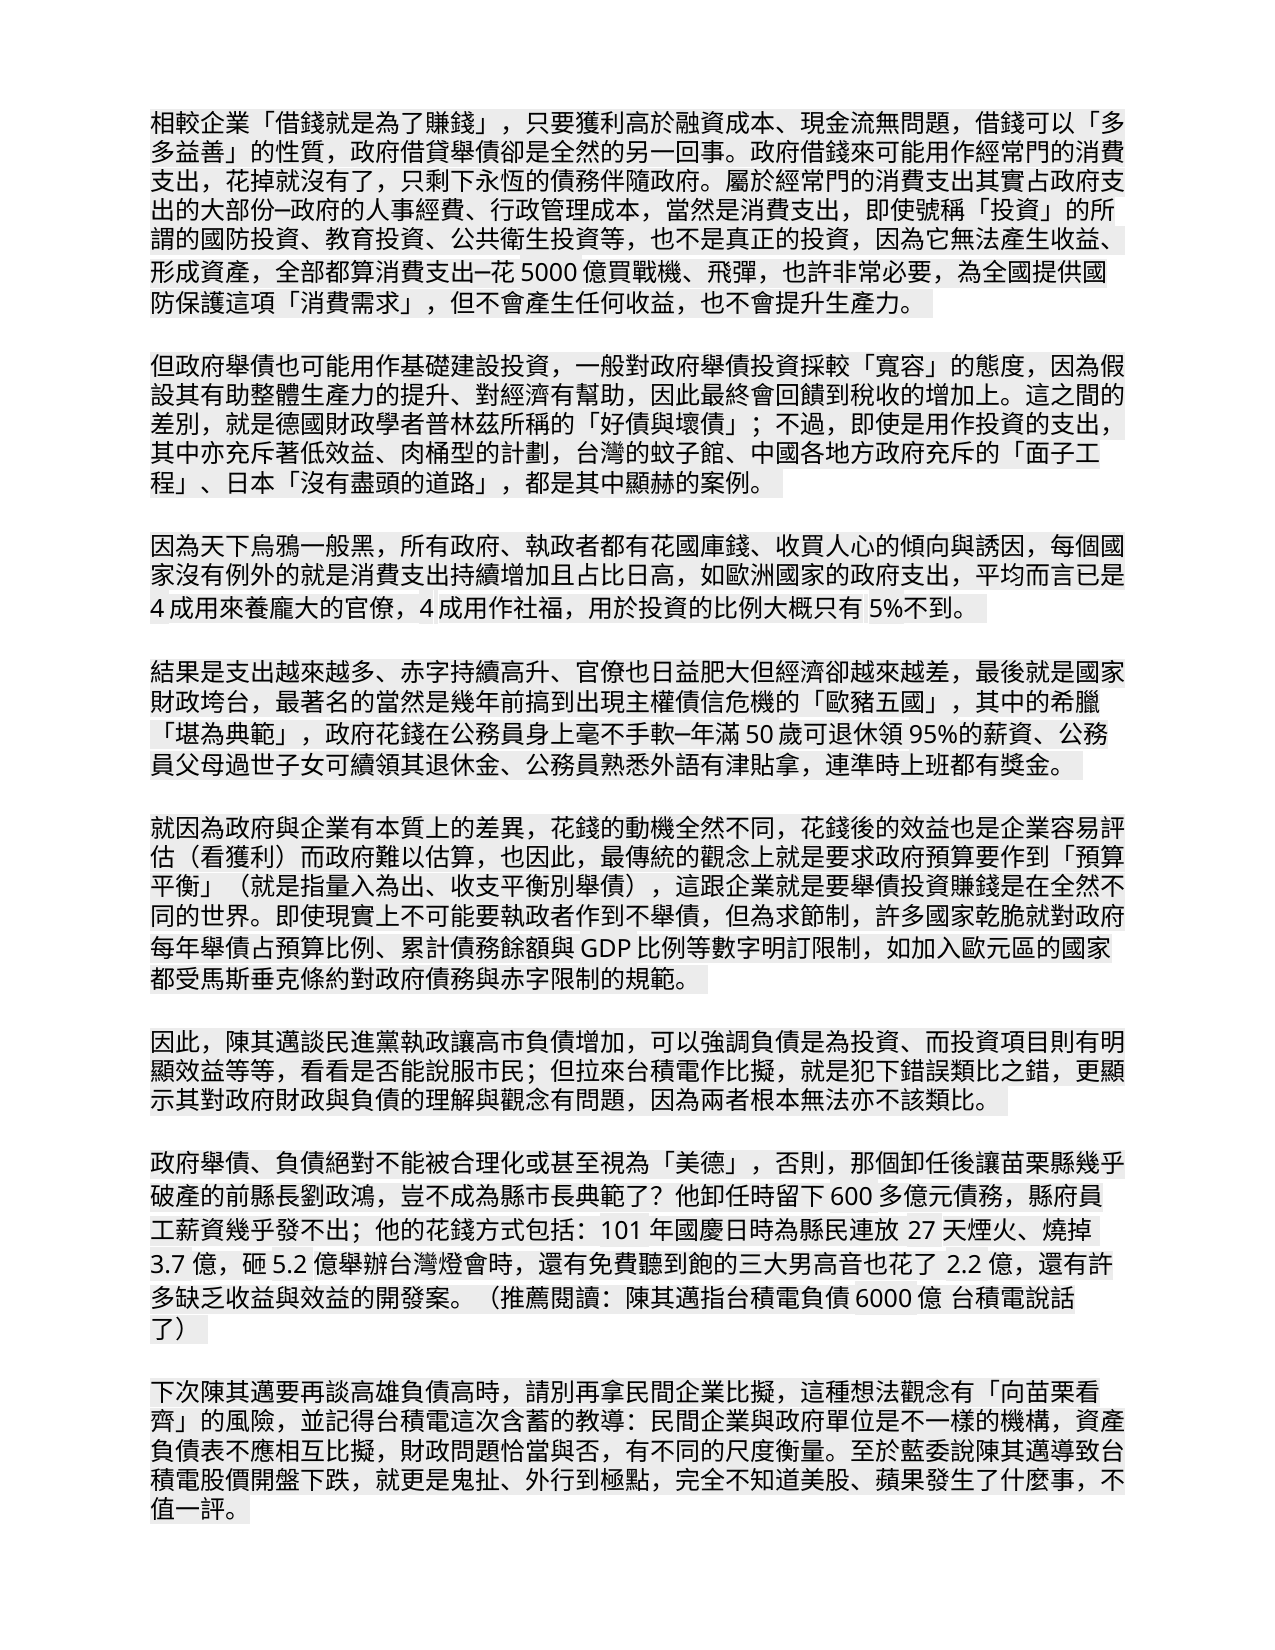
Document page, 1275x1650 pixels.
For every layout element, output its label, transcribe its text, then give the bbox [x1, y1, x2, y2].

text 民間公司就算自己有一堆錢，還是會向銀行貸款，因為預期投資效益往往遠超過貸款之利息，藉著放大槓桿，獲利更大。但是，政府機構就跟卡債族一樣，借錢是因為錢不夠用，而且，往往借了就是借了，不會因此產生收益，債台於是逐漸高築，直到破產，還不起債務。 像這麼簡單的一個觀念，說不定連國中生小學生都懂，這些整天在金錢世界打滾、動輒億來億去的政客會不懂嗎？當然不可能。GM先生不是不懂，而是睜眼說瞎話。政客往往有一種心態，認為選民智商很低，很容易騙，因此，即便再荒唐的鳥話，他們通常也都能輕易說出口。 光憑這樣一種離譜的類比(把無錢可用甚至瀕臨破產的高雄市政府比擬為賺爆了的台積電)，就應該打零分。倘若GM先生不是蓄意說謊，那就更離譜了，那等於說他竟然蠢到連這樣一個簡單的財政道理都不懂，竟然以為債務越高越好。這樣的水平，就算擔任一般職員的能力也都完全不及格；萬一當起市長，豈不是一場大災難？ 至於人渣黨的種種附隨組織與媒體，當然也不可能不懂這個簡單的財政道理，但他們卻故意裝蒜，反倒還硬是瞎捧GM，並且故意在一些毫無意義的枝節上醜化韓國瑜，例如什麼高雄人均碳排放量不是世界人均的9倍，而是4-5倍。真的是有夠無聊且低能。若真要這樣計較，那也不是4到5倍，而是4.5到6.5倍。重點是，會有人這樣理解數據嗎？故意煞有介事地夾纏這些毫無意義的歪理，以便醜化對手的能力，真是有夠低級。 不過，道理雖然簡單，但我其實對人們的智商也毫無信心。離譜的謊言通常還是會奏效。原本看好韓國瑜將勝出，但在各界(包括吳敦義等 "自己人")的聯手夾攻與種種造假抹黑底下，韓國瑜的形象遭到嚴重貶損扭曲，勝負我已經無法判斷了。 昨晚下班回家途中，一路人潮，交通有點塞，原來是韓國瑜就在我家附近街道掃街拜票。我捧著便當，一邊吃一邊站在陽台觀看支持者施放的煙火，勝負已難料。但有個比表面勝負更重要的東西，韓國瑜顯然是贏了，那就是乾淨正直鼓舞人心的選舉方式。他說得對，"寧可乾淨的輸，不要骯髒的贏"。輸贏只是一時，正直良善卻是永恆。 陳真 2018. 11. 22. ===================== 風評：陳其邁錯到離譜的「負債學」 風傳媒 主筆室 2018年11月21日 對高雄市的高負債，民進黨高雄市長候選人陳其邁在辯論中，拿台積電作比擬。坦白說，這是一個完全錯誤的比擬─如果陳其邁的說法正確無誤，苗栗縣豈不是全國最是典範的縣市？ 周一的高雄市長有辯論會中，國民黨候選人韓國瑜質疑高雄財政問題，因為高市總負債三千億，平均每個高雄市民負債十萬。陳其邁回應舉台積電的例子說，台積電負債六千億，但公司營業額九千億，難道說台積電是不好公司？他強調要看總體負債跟市政府經營效率等。 這個比擬很快有回應，台積電先對陳其邁候選人讚許台積電是好公司「表示感謝」，隨即說「數字搞錯」了（根據財報台積電負債是3,940億元）；最後則表示：民間企業與政府單位是不一樣的機構，資產負債表不應相互比擬，財政問題恰當與否，有不同的尺度衡量。之後陳其邁陣營也承認用的資料較舊而向台積電致歉。 其實，陳其邁把數字搞錯或用舊數字事小，真正可怕的是觀念的偏差與錯誤─台積電其實已非常含蓄的點出來了。 企業負債可說是「天經地義」，幾乎沒有一個企業全部用自有資金投資，融資投資實屬必然─大部份是投資10元，至少有3-5元靠融資而來；至於該借不該借也非常容易決定：如果預估投資報酬率是10%，高於融資利率2-3%，這個錢當然要努力借；因為用自有資金投資可能只拿得出10億元，融資後可投資30億元以上，加大財務槓桿後獲利更多。 對企業負債高低與好壞問題，大部份都先看負債比（總負債除以總總資產），低負債比的企業大致在3成左右，高者可到7-8成─台積電負債占資產比率大概是2成初頭，負債比算低。不同國家地區的企業負債比亦有差異，一般而言，英美企業負債比在5成以下較多，歐亞則在5成以上多；平均而言，4-6成左右的負債比被認為可被接受的適當水準。但一家公司好壞，負債比只是一個必要的參考數據，負債比低未必就好，高也未必差需要輔佐其它數據與趨勢看才能正確判斷企業體質。 相較企業「借錢就是為了賺錢」，只要獲利高於融資成本、現金流無問題，借錢可以「多多益善」的性質，政府借貸舉債卻是全然的另一回事。政府借錢來可能用作經常門的消費支出，花掉就沒有了，只剩下永恆的債務伴隨政府。屬於經常門的消費支出其實占政府支出的大部份─政府的人事經費、行政管理成本，當然是消費支出，即使號稱「投資」的所謂的國防投資、教育投資、公共衛生投資等，也不是真正的投資，因為它無法產生收益、形成資產，全部都算消費支出─花5000億買戰機、飛彈，也許非常必要，為全國提供國防保護這項「消費需求」，但不會產生任何收益，也不會提升生產力。 但政府舉債也可能用作基礎建設投資，一般對政府舉債投資採較「寬容」的態度，因為假設其有助整體生產力的提升、對經濟有幫助，因此最終會回饋到稅收的增加上。這之間的差別，就是德國財政學者普林茲所稱的「好債與壞債」；不過，即使是用作投資的支出，其中亦充斥著低效益、肉桶型的計劃，台灣的蚊子館、中國各地方政府充斥的「面子工程」、日本「沒有盡頭的道路」，都是其中顯赫的案例。 因為天下烏鴉一般黑，所有政府、執政者都有花國庫錢、收買人心的傾向與誘因，每個國家沒有例外的就是消費支出持續增加且占比日高，如歐洲國家的政府支出，平均而言已是4成用來養龐大的官僚，4成用作社福，用於投資的比例大概只有5%不到。 結果是支出越來越多、赤字持續高升、官僚也日益肥大但經濟卻越來越差，最後就是國家財政垮台，最著名的當然是幾年前搞到出現主權債信危機的「歐豬五國」，其中的希臘「堪為典範」，政府花錢在公務員身上毫不手軟─年滿50歲可退休領95%的薪資、公務員父母過世子女可續領其退休金、公務員熟悉外語有津貼拿，連準時上班都有獎金。 就因為政府與企業有本質上的差異，花錢的動機全然不同，花錢後的效益也是企業容易評估（看獲利）而政府難以估算，也因此，最傳統的觀念上就是要求政府預算要作到「預算平衡」（就是指量入為出、收支平衡別舉債），這跟企業就是要舉債投資賺錢是在全然不同的世界。即使現實上不可能要執政者作到不舉債，但為求節制，許多國家乾脆就對政府每年舉債占預算比例、累計債務餘額與GDP比例等數字明訂限制，如加入歐元區的國家都受馬斯垂克條約對政府債務與赤字限制的規範。 因此，陳其邁談民進黨執政讓高市負債增加，可以強調負債是為投資、而投資項目則有明顯效益等等，看看是否能說服市民；但拉來台積電作比擬，就是犯下錯誤類比之錯，更顯示其對政府財政與負債的理解與觀念有問題，因為兩者根本無法亦不該類比。 政府舉債、負債絕對不能被合理化或甚至視為「美德」，否則，那個卸任後讓苗栗縣幾乎破產的前縣長劉政鴻，豈不成為縣市長典範了？他卸任時留下600多億元債務，縣府員工薪資幾乎發不出；他的花錢方式包括：101 年國慶日時為縣民連放 27 天煙火、燒掉 3.7 億，砸5.2 億舉辦台灣燈會時，還有免費聽到飽的三大男高音也花了 2.2 億，還有許多缺乏收益與效益的開發案。（推薦閱讀：陳其邁指台積電負債6000億 台積電說話了） 下次陳其邁要再談高雄負債高時，請別再拿民間企業比擬，這種想法觀念有「向苗栗看齊」的風險，並記得台積電這次含蓄的教導：民間企業與政府單位是不一樣的機構，資產負債表不應相互比擬，財政問題恰當與否，有不同的尺度衡量。至於藍委說陳其邁導致台積電股價開盤下跌，就更是鬼扯、外行到極點，完全不知道美股、蘋果發生了什麼事，不值一評。 [150, 75, 1125, 1524]
